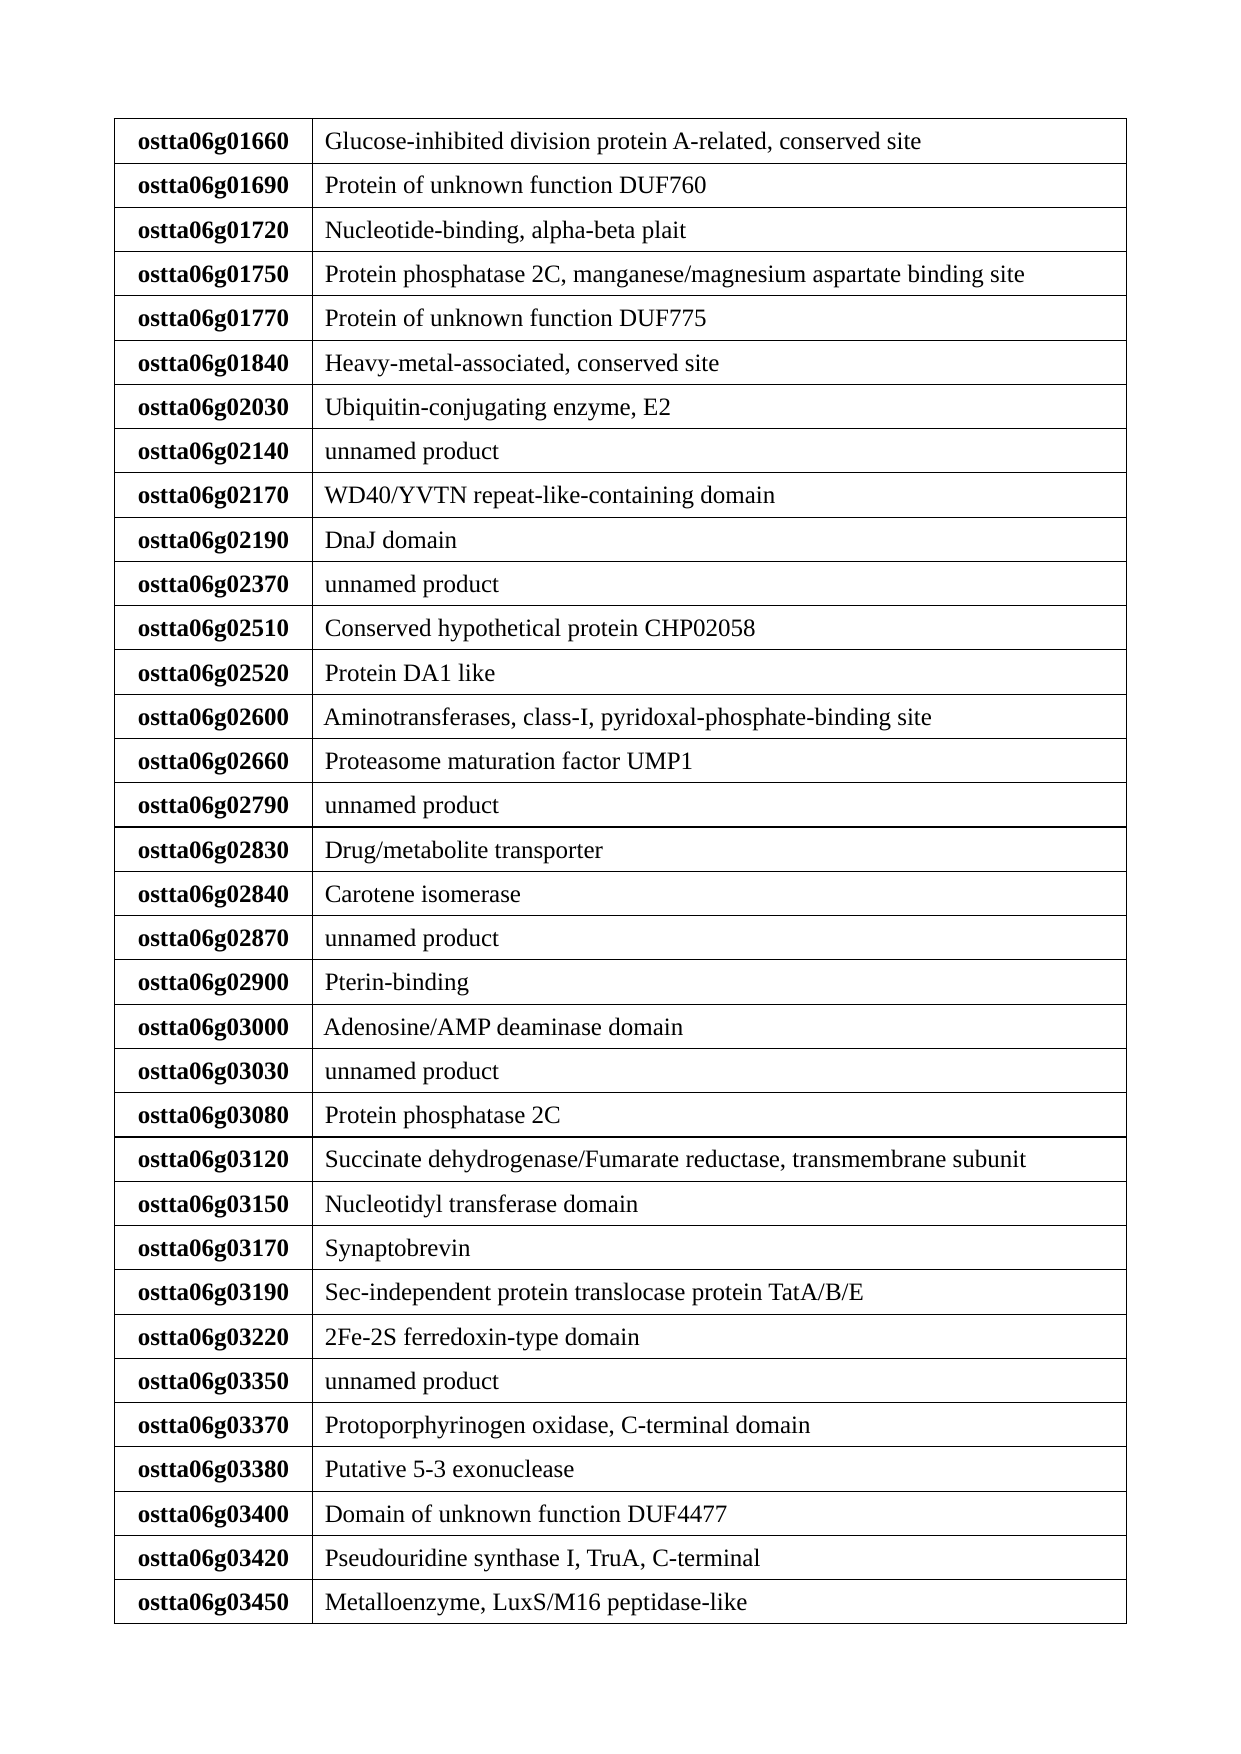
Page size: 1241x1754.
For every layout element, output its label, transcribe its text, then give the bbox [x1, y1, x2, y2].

table_cell Heavy-metal-associated, conserved site [313, 341, 1126, 384]
table_cell ostta06g02030 [115, 385, 312, 428]
table_cell Domain of unknown function DUF4477 [313, 1492, 1126, 1535]
table_cell [1127, 1358, 1240, 1402]
table_cell [1127, 1269, 1240, 1313]
table_cell ostta06g02900 [115, 960, 312, 1003]
table_cell Protein phosphatase 2C, manganese/magnesium aspartate binding site [313, 252, 1126, 295]
table_cell [1127, 163, 1240, 207]
table_cell ostta06g02600 [115, 695, 312, 738]
table_cell Proteasome maturation factor UMP1 [313, 739, 1126, 782]
table_cell [1127, 1491, 1240, 1535]
table_cell ostta06g03190 [115, 1270, 312, 1313]
table_cell Glucose-inhibited division protein A-related, conserved site [313, 119, 1126, 162]
table_cell [1127, 1225, 1240, 1269]
table_cell [1127, 472, 1240, 517]
table_cell 2Fe-2S ferredoxin-type domain [313, 1315, 1126, 1358]
table_cell [1127, 1092, 1240, 1136]
table_cell Pseudouridine synthase I, TruA, C-terminal [313, 1536, 1126, 1579]
table_cell ostta06g02190 [115, 518, 312, 561]
table_cell [1127, 517, 1240, 561]
table_cell [1127, 738, 1240, 782]
table_cell [1127, 1136, 1240, 1181]
table_cell [1127, 1402, 1240, 1446]
table_cell [1127, 959, 1240, 1003]
table_cell ostta06g03170 [115, 1226, 312, 1269]
table_cell [1127, 1004, 1240, 1048]
table_cell [1127, 1446, 1240, 1491]
table_cell Carotene isomerase [313, 872, 1126, 915]
table_cell ostta06g02660 [115, 739, 312, 782]
table_cell ostta06g03420 [115, 1536, 312, 1579]
table_cell ostta06g02510 [115, 606, 312, 649]
table_cell unnamed product [313, 916, 1126, 959]
table_cell Protein DA1 like [313, 650, 1126, 694]
table_cell ostta06g01770 [115, 296, 312, 339]
table_cell [1127, 340, 1240, 384]
table_cell ostta06g03380 [115, 1447, 312, 1491]
table_cell unnamed product [313, 1359, 1126, 1402]
table_cell [1127, 826, 1240, 871]
table_cell Drug/metabolite transporter [313, 828, 1126, 871]
table_cell unnamed product [313, 429, 1126, 472]
table_cell [1127, 605, 1240, 649]
table_cell ostta06g02790 [115, 783, 312, 826]
table_cell ostta06g03030 [115, 1049, 312, 1092]
table_cell Metalloenzyme, LuxS/M16 peptidase-like [313, 1580, 1126, 1623]
table_cell ostta06g03150 [115, 1182, 312, 1225]
table_cell Conserved hypothetical protein CHP02058 [313, 606, 1126, 649]
table_cell Nucleotide-binding, alpha-beta plait [313, 208, 1126, 251]
table_cell [1127, 384, 1240, 428]
table_cell [1127, 1314, 1240, 1358]
table_cell ostta06g01840 [115, 341, 312, 384]
table_cell ostta06g01750 [115, 252, 312, 295]
table_cell [1127, 694, 1240, 738]
table_cell Ubiquitin-conjugating enzyme, E2 [313, 385, 1126, 428]
table_cell ostta06g03000 [115, 1005, 312, 1048]
table_cell [1127, 649, 1240, 694]
table_cell [1127, 1181, 1240, 1225]
table_cell unnamed product [313, 562, 1126, 605]
table_cell Nucleotidyl transferase domain [313, 1182, 1126, 1225]
table_cell [1127, 1579, 1240, 1623]
table_cell [1127, 118, 1240, 162]
table_cell DnaJ domain [313, 518, 1126, 561]
table_cell ostta06g03220 [115, 1315, 312, 1358]
table_cell ostta06g02370 [115, 562, 312, 605]
table_cell [1127, 561, 1240, 605]
table_cell [1127, 782, 1240, 826]
table_cell [1127, 428, 1240, 472]
table_cell [1127, 915, 1240, 959]
table_cell [1127, 295, 1240, 339]
table_cell Putative 5-3 exonuclease [313, 1447, 1126, 1491]
table_cell ostta06g01720 [115, 208, 312, 251]
table_cell unnamed product [313, 1049, 1126, 1092]
table_cell Pterin-binding [313, 960, 1126, 1003]
table_cell ostta06g03350 [115, 1359, 312, 1402]
table_cell ostta06g03370 [115, 1403, 312, 1446]
table_cell Succinate dehydrogenase/Fumarate reductase, transmembrane subunit [313, 1138, 1126, 1181]
table_cell WD40/YVTN repeat-like-containing domain [313, 473, 1126, 517]
table_cell ostta06g02830 [115, 828, 312, 871]
table_cell ostta06g03450 [115, 1580, 312, 1623]
table_cell ostta06g03080 [115, 1093, 312, 1136]
table_cell Protein phosphatase 2C [313, 1093, 1126, 1136]
table_cell Protein of unknown function DUF760 [313, 164, 1126, 207]
table_cell [1127, 1535, 1240, 1579]
table_cell ostta06g01690 [115, 164, 312, 207]
table_cell ostta06g01660 [115, 119, 312, 162]
table_cell Adenosine/AMP deaminase domain [313, 1005, 1126, 1048]
table_cell [1127, 1048, 1240, 1092]
table_cell Sec-independent protein translocase protein TatA/B/E [313, 1270, 1126, 1313]
table_cell ostta06g02870 [115, 916, 312, 959]
table_cell ostta06g02520 [115, 650, 312, 694]
table_cell ostta06g02140 [115, 429, 312, 472]
table_cell [1127, 871, 1240, 915]
table_cell ostta06g03400 [115, 1492, 312, 1535]
table_cell ostta06g02170 [115, 473, 312, 517]
table_cell [1127, 251, 1240, 295]
table_cell Synaptobrevin [313, 1226, 1126, 1269]
table_cell Protoporphyrinogen oxidase, C-terminal domain [313, 1403, 1126, 1446]
table_cell ostta06g02840 [115, 872, 312, 915]
table_cell Aminotransferases, class-I, pyridoxal-phosphate-binding site [313, 695, 1126, 738]
table_cell unnamed product [313, 783, 1126, 826]
table_cell ostta06g03120 [115, 1138, 312, 1181]
table_cell Protein of unknown function DUF775 [313, 296, 1126, 339]
table_cell [1127, 207, 1240, 251]
